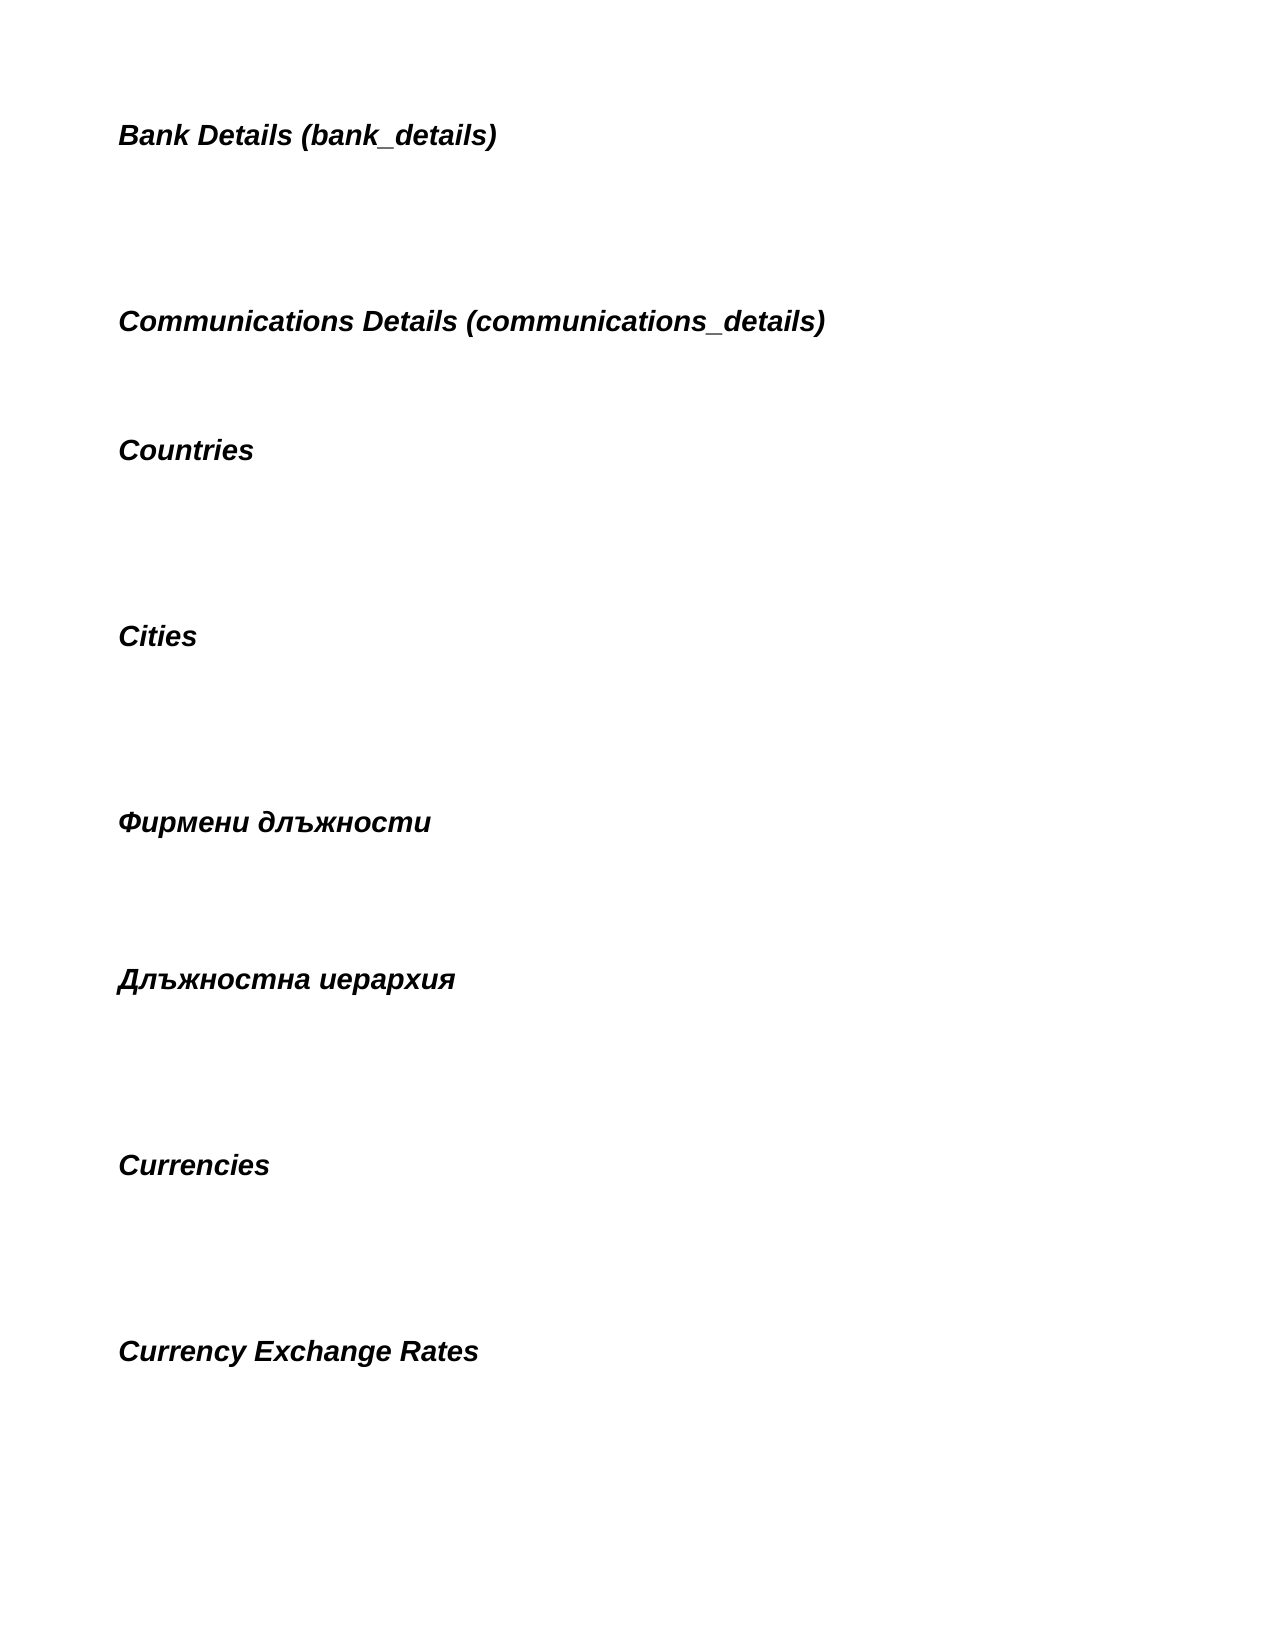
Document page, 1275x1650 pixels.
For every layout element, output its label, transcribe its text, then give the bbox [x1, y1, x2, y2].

subtitle Длъжностна иерархия [118, 962, 1157, 996]
subtitle Currency Exchange Rates [118, 1334, 1157, 1368]
subtitle Cities [118, 619, 1157, 652]
subtitle Bank Details (bank_details) [118, 118, 1157, 152]
subtitle Countries [118, 433, 1157, 466]
subtitle Currencies [118, 1148, 1157, 1182]
subtitle Фирмени длъжности [118, 805, 1157, 838]
subtitle Communications Details (communications_details) [118, 304, 1157, 338]
